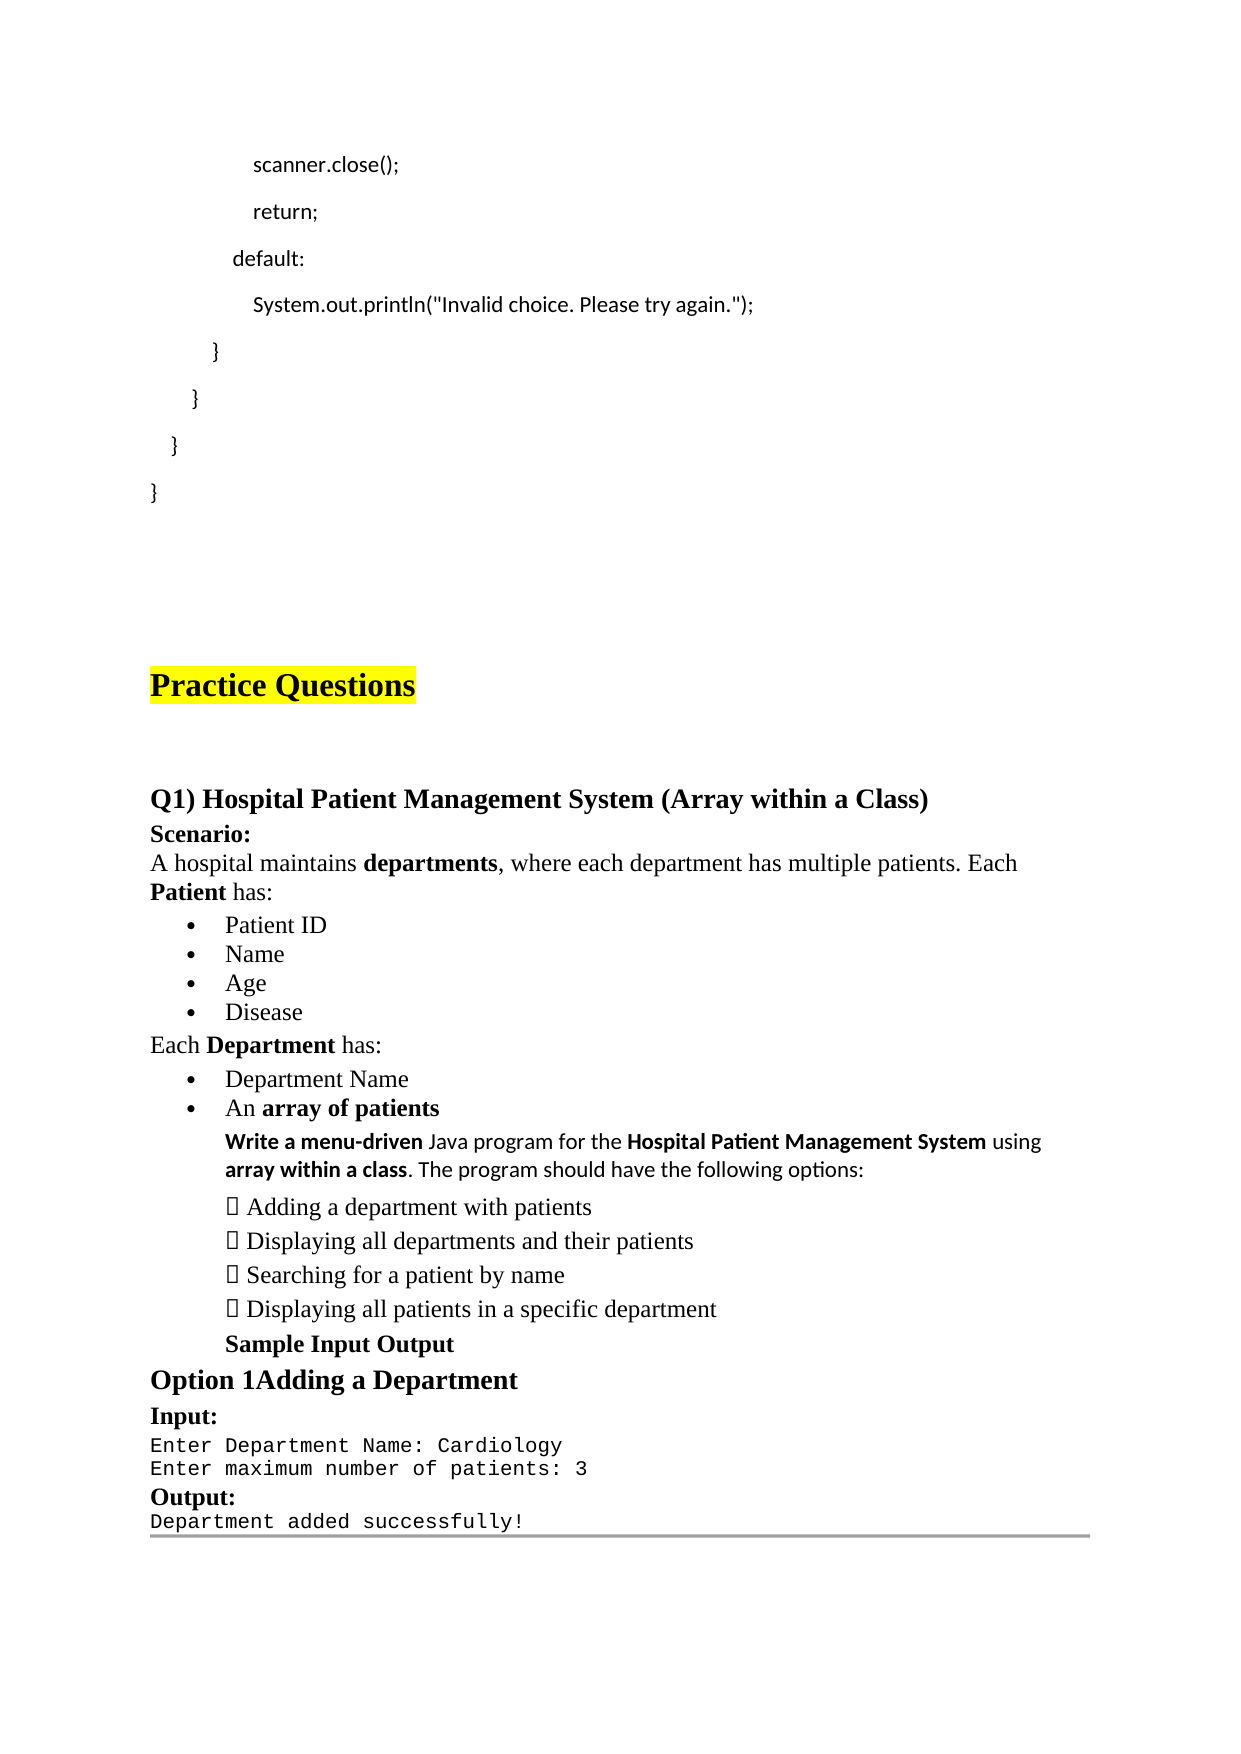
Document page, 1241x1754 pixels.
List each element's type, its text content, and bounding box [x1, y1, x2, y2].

text Sample Input Output [225, 1329, 1090, 1358]
text } [150, 431, 1090, 459]
text default: [150, 244, 1090, 272]
text return; [150, 197, 1090, 225]
subtitle Option 1️Adding a Department [150, 1363, 1090, 1396]
list Patient ID [187, 911, 1090, 939]
text Scenario: A hospital maintains departments, where each department has multiple patients. Each Patient has: [150, 819, 1090, 905]
text Department added successfully! [150, 1511, 1090, 1534]
text System.out.println("Invalid choice. Please try again."); [150, 291, 1090, 319]
text Enter Department Name: Cardiology [150, 1435, 1090, 1458]
text Each Department has: [150, 1031, 1090, 1059]
text Enter maximum number of patients: 3 [150, 1458, 1090, 1482]
list An array of patients [187, 1093, 1090, 1122]
list Disease [187, 997, 1090, 1026]
list Department Name [187, 1064, 1090, 1093]
text Practice Questions [150, 666, 1090, 704]
text } [150, 337, 1090, 366]
text Write a menu-driven Java program for the Hospital Patient Management System using array within a class. The program should have the following options: [225, 1127, 1090, 1183]
list Age [187, 968, 1090, 997]
subtitle Q1) Hospital Patient Management System (Array within a Class) [150, 782, 1090, 814]
text Input: [150, 1401, 1090, 1430]
text } [150, 478, 1090, 506]
text } [150, 384, 1090, 412]
list Name [187, 939, 1090, 968]
text ✅ Adding a department with patients ✅ Displaying all departments and their patients ✅ Searching for a patient by name ✅ Displaying all patients in a specific department [225, 1188, 1090, 1324]
text scanner.close(); [150, 150, 1090, 178]
text Output: [150, 1482, 1090, 1511]
